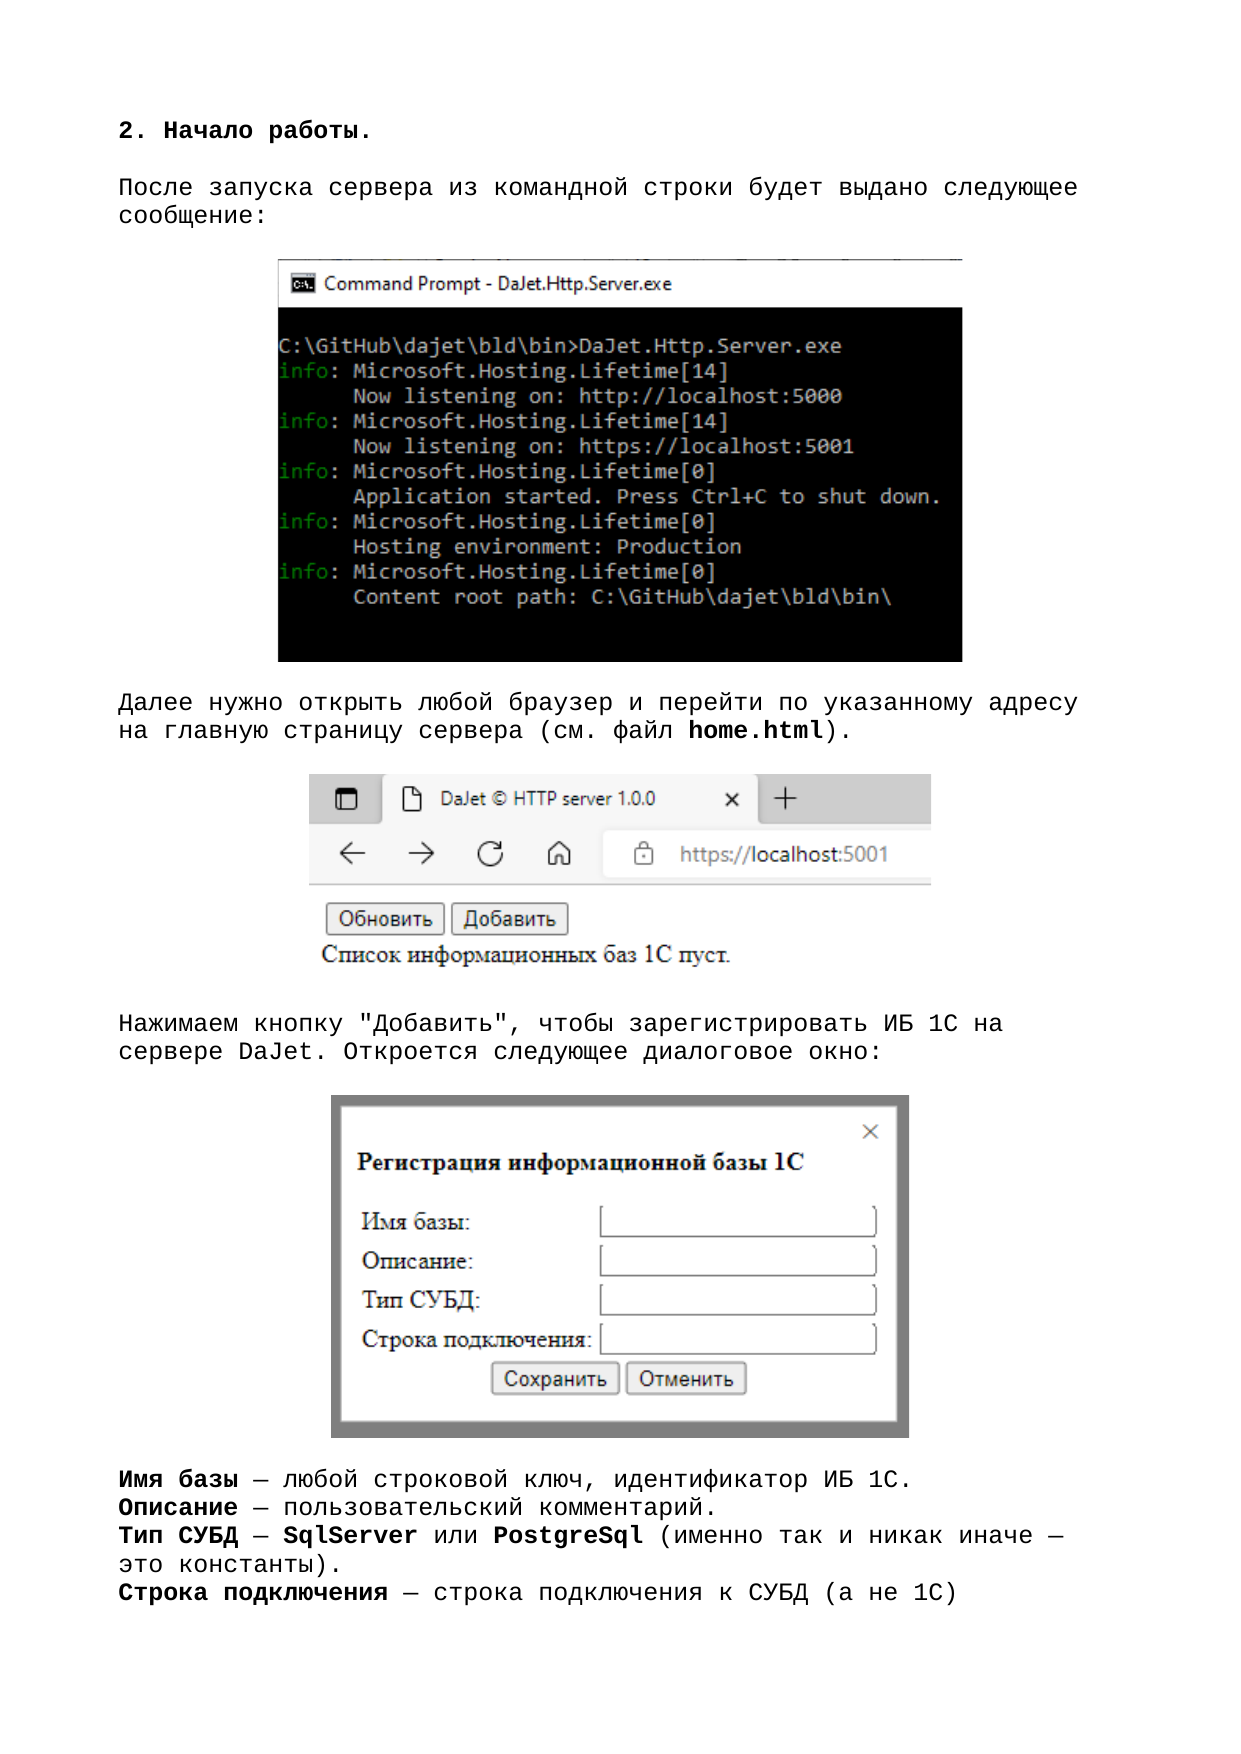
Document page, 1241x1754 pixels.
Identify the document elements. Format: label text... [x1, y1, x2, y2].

picture [331, 1095, 910, 1438]
text Далее нужно открыть любой браузер и перейти по указанному адресу на главную страницу сервера (см. файл home.html). [118, 690, 1122, 746]
text Тип СУБД — SqlServer или PostgreSql (именно так и никак иначе — это константы). [118, 1523, 1122, 1579]
text Описание — пользовательский комментарий. [118, 1494, 1122, 1523]
text Имя базы — любой строковой ключ, идентификатор ИБ 1С. [118, 1466, 1122, 1494]
text 2. Начало работы. [118, 118, 1122, 146]
text После запуска сервера из командной строки будет выдано следующее сообщение: [118, 175, 1122, 231]
text Строка подключения — строка подключения к СУБД (а не 1С) [118, 1579, 1122, 1608]
picture [309, 774, 932, 1011]
picture [277, 259, 963, 662]
text Нажимаем кнопку "Добавить", чтобы зарегистрировать ИБ 1С на сервере DaJet. Откроется следующее диалоговое окно: [118, 775, 1122, 1067]
